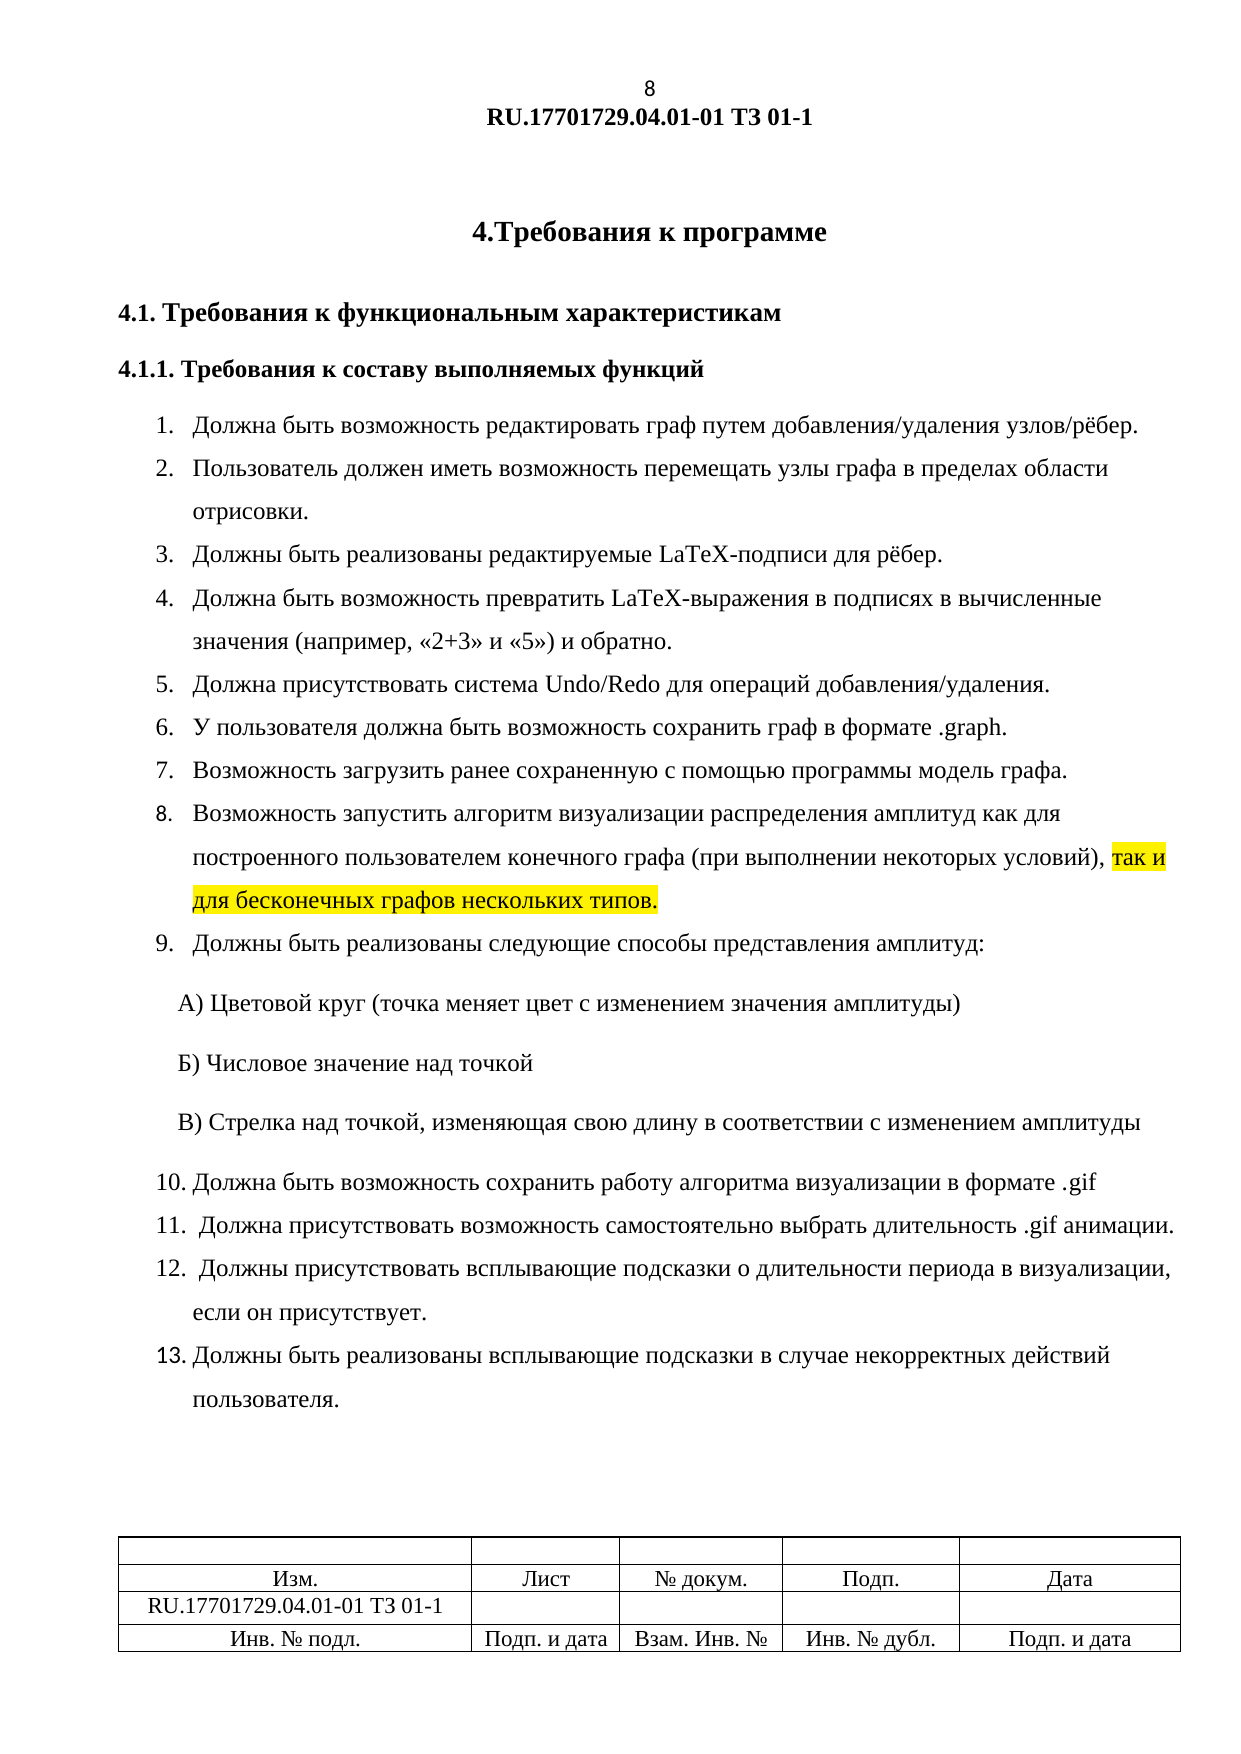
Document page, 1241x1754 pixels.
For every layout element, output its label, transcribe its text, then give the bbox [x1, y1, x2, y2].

list Пользователь должен иметь возможность перемещать узлы графа в пределах области отрисовки. [155, 453, 1181, 525]
text Б) Числовое значение над точкой [177, 1048, 1181, 1076]
list Должна быть возможность сохранить работу алгоритма визуализации в формате .gif [155, 1167, 1181, 1196]
list Должны быть реализованы следующие способы представления амплитуд: [155, 928, 1181, 957]
subtitle 4.1.1. Требования к составу выполняемых функций [118, 354, 1181, 383]
list Должны присутствовать всплывающие подсказки о длительности периода в визуализации, если он присутствует. [155, 1253, 1181, 1325]
list Должны быть реализованы редактируемые LaTeX-подписи для рёбер. [155, 539, 1181, 568]
subtitle 4.1. Требования к функциональным характеристикам [118, 296, 1181, 327]
list У пользователя должна быть возможность сохранить граф в формате .graph. [155, 712, 1181, 741]
list Должна присутствовать возможность самостоятельно выбрать длительность .gif анимации. [155, 1210, 1181, 1239]
list Возможность запустить алгоритм визуализации распределения амплитуд как для построенного пользователем конечного графа (при выполнении некоторых условий), так и для бесконечных графов нескольких типов. [155, 798, 1181, 914]
list Должна быть возможность превратить LaTeX-выражения в подписях в вычисленные значения (например, «2+3» и «5») и обратно. [155, 583, 1181, 654]
text В) Стрелка над точкой, изменяющая свою длину в соответствии с изменением амплитуды [177, 1107, 1181, 1136]
list Должна присутствовать система Undo/Redo для операций добавления/удаления. [155, 669, 1181, 698]
text А) Цветовой круг (точка меняет цвет с изменением значения амплитуды) [177, 988, 1181, 1017]
subtitle 4.Требования к программе [118, 214, 1181, 248]
list Возможность загрузить ранее сохраненную с помощью программы модель графа. [155, 755, 1181, 784]
list Должна быть возможность редактировать граф путем добавления/удаления узлов/рёбер. [155, 410, 1181, 439]
list Должны быть реализованы всплывающие подсказки в случае некорректных действий пользователя. [155, 1340, 1181, 1413]
